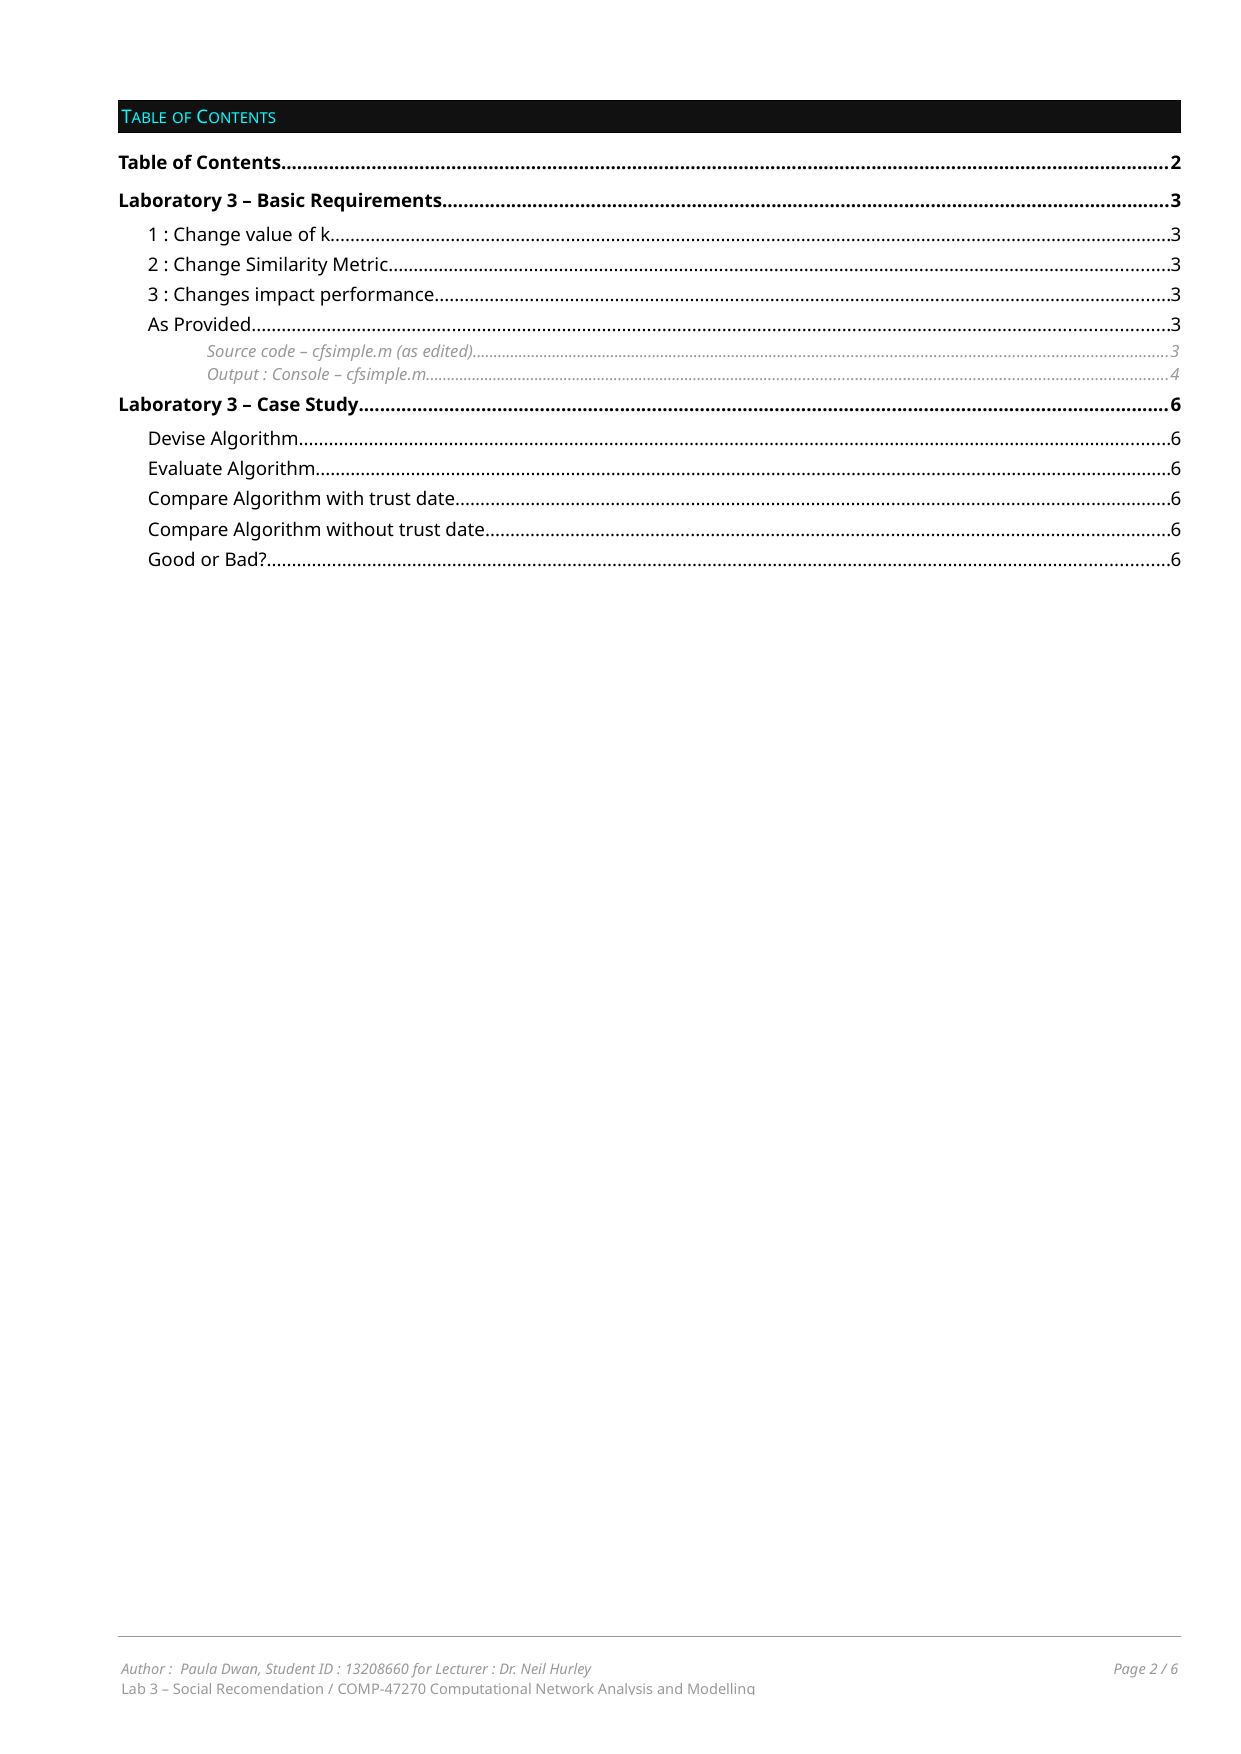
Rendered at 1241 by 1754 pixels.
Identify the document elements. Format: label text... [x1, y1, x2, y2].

subtitle Table of Contents [118, 101, 1181, 132]
text Devise Algorithm 6 [148, 425, 1181, 450]
text Evaluate Algorithm 6 [148, 455, 1181, 481]
text Source code – cfsimple.m (as edited) 3 [207, 340, 1181, 362]
text Compare Algorithm without trust date 6 [148, 516, 1181, 541]
text 1 : Change value of k 3 [148, 221, 1181, 246]
text Laboratory 3 – Basic Requirements 3 [118, 187, 1181, 212]
text Laboratory 3 – Case Study 6 [118, 391, 1181, 417]
text Output : Console – cfsimple.m 4 [207, 362, 1181, 385]
text Table of Contents 2 [118, 149, 1181, 175]
text 2 : Change Similarity Metric 3 [148, 251, 1181, 277]
text As Provided 3 [148, 312, 1181, 337]
text Good or Bad? 6 [148, 546, 1181, 572]
text Compare Algorithm with trust date 6 [148, 486, 1181, 511]
text 3 : Changes impact performance 3 [148, 281, 1181, 307]
